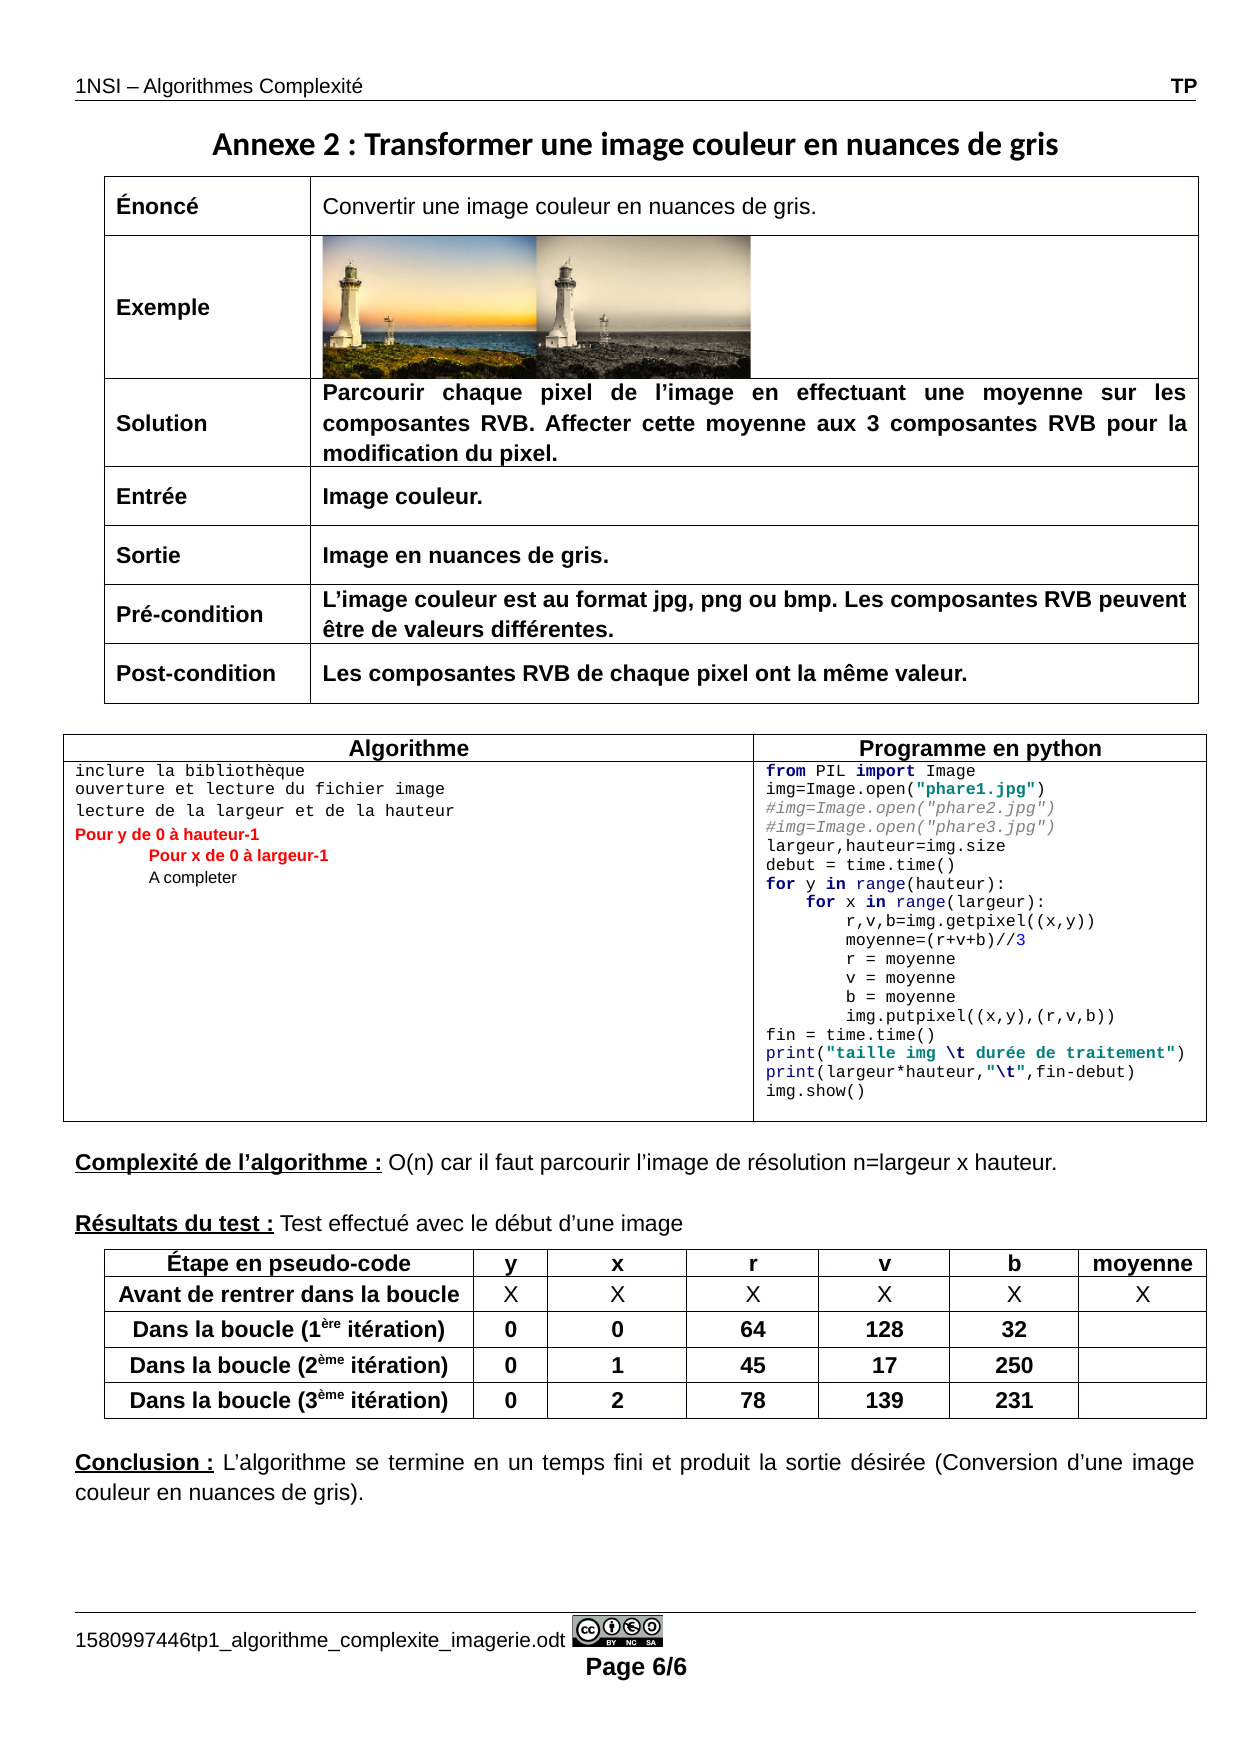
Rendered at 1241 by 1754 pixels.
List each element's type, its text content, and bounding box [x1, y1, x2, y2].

table_cell 0 [548, 1312, 686, 1347]
table_cell Dans la boucle (1ère itération) [105, 1312, 473, 1347]
table_cell X [687, 1277, 818, 1311]
table_cell Dans la boucle (3ème itération) [105, 1383, 473, 1417]
text Conclusion : L’algorithme se termine en un temps fini et produit la sortie désirée (Conversion d’une image couleur en nuances de gris). [75, 1449, 1196, 1505]
table_cell 0 [474, 1383, 547, 1417]
table_cell [751, 236, 1198, 378]
table_cell 2 [548, 1383, 686, 1417]
table_header Algorithme [64, 735, 753, 761]
table_cell Dans la boucle (2ème itération) [105, 1348, 473, 1382]
table_header r [687, 1250, 818, 1276]
table_cell [1079, 1312, 1206, 1347]
table_cell 250 [950, 1348, 1078, 1382]
table_cell 17 [819, 1348, 949, 1382]
table_cell 1 [548, 1348, 686, 1382]
table_cell X [819, 1277, 949, 1311]
table_cell [1079, 1383, 1206, 1417]
table_cell X [1079, 1277, 1206, 1311]
table_cell 231 [950, 1383, 1078, 1417]
table_cell 139 [819, 1383, 949, 1417]
text Résultats du test : Test effectué avec le début d’une image [75, 1209, 1196, 1236]
table_cell Pré-condition [105, 585, 310, 643]
table_cell 32 [950, 1312, 1078, 1347]
table_cell X [548, 1277, 686, 1311]
table_cell Image couleur. [311, 467, 1198, 525]
table_cell from PIL import Image img=Image.open("phare1.jpg") #img=Image.open("phare2.jpg") #img=Image.open("phare3.jpg") largeur,hauteur=img.size debut = time.time() for y in range(hauteur): for x in range(largeur): r,v,b=img.getpixel((x,y)) moyenne=(r+v+b)//3 r = moyenne v = moyenne b = moyenne img.putpixel((x,y),(r,v,b)) fin = time.time() print("taille img \t durée de traitement") print(largeur*hauteur,"\t",fin-debut) img.show() [754, 762, 1206, 1121]
table_cell [1079, 1348, 1206, 1382]
table_cell Avant de rentrer dans la boucle [105, 1277, 473, 1311]
table_header y [474, 1250, 547, 1276]
table_cell Parcourir chaque pixel de l’image en effectuant une moyenne sur les composantes RVB. Affecter cette moyenne aux 3 composantes RVB pour la modification du pixel. [311, 379, 1198, 466]
table_cell X [950, 1277, 1078, 1311]
picture [572, 1615, 663, 1647]
table_header Étape en pseudo-code [105, 1250, 473, 1276]
table_cell Sortie [105, 526, 310, 584]
table_cell 45 [687, 1348, 818, 1382]
table_cell 0 [474, 1312, 547, 1347]
table_header Énoncé [105, 177, 310, 235]
table_header v [819, 1250, 949, 1276]
table_header moyenne [1079, 1250, 1206, 1276]
table_cell Solution [105, 379, 310, 466]
table_cell Les composantes RVB de chaque pixel ont la même valeur. [311, 644, 1198, 702]
table_cell 0 [474, 1348, 547, 1382]
text Complexité de l’algorithme : O(n) car il faut parcourir l’image de résolution n=largeur x hauteur. [75, 1149, 1196, 1176]
table_cell Entrée [105, 467, 310, 525]
table_cell X [474, 1277, 547, 1311]
table_header b [950, 1250, 1078, 1276]
table_cell Image en nuances de gris. [311, 526, 1198, 584]
table_header Programme en python [754, 735, 1206, 761]
table_cell 64 [687, 1312, 818, 1347]
table_cell Exemple [105, 236, 310, 378]
list Annexe 2 : Transformer une image couleur en nuances de gris [75, 123, 1196, 163]
table_cell Post-condition [105, 644, 310, 702]
table_cell inclure la bibliothèque ouverture et lecture du fichier image lecture de la largeur et de la hauteur Pour y de 0 à hauteur-1 Pour x de 0 à largeur-1 A completer [64, 762, 753, 1121]
table_cell [311, 236, 322, 378]
table_header x [548, 1250, 686, 1276]
table_cell L’image couleur est au format jpg, png ou bmp. Les composantes RVB peuvent être de valeurs différentes. [311, 585, 1198, 643]
table_header Convertir une image couleur en nuances de gris. [311, 177, 1198, 235]
table_cell 128 [819, 1312, 949, 1347]
table_cell 78 [687, 1383, 818, 1417]
